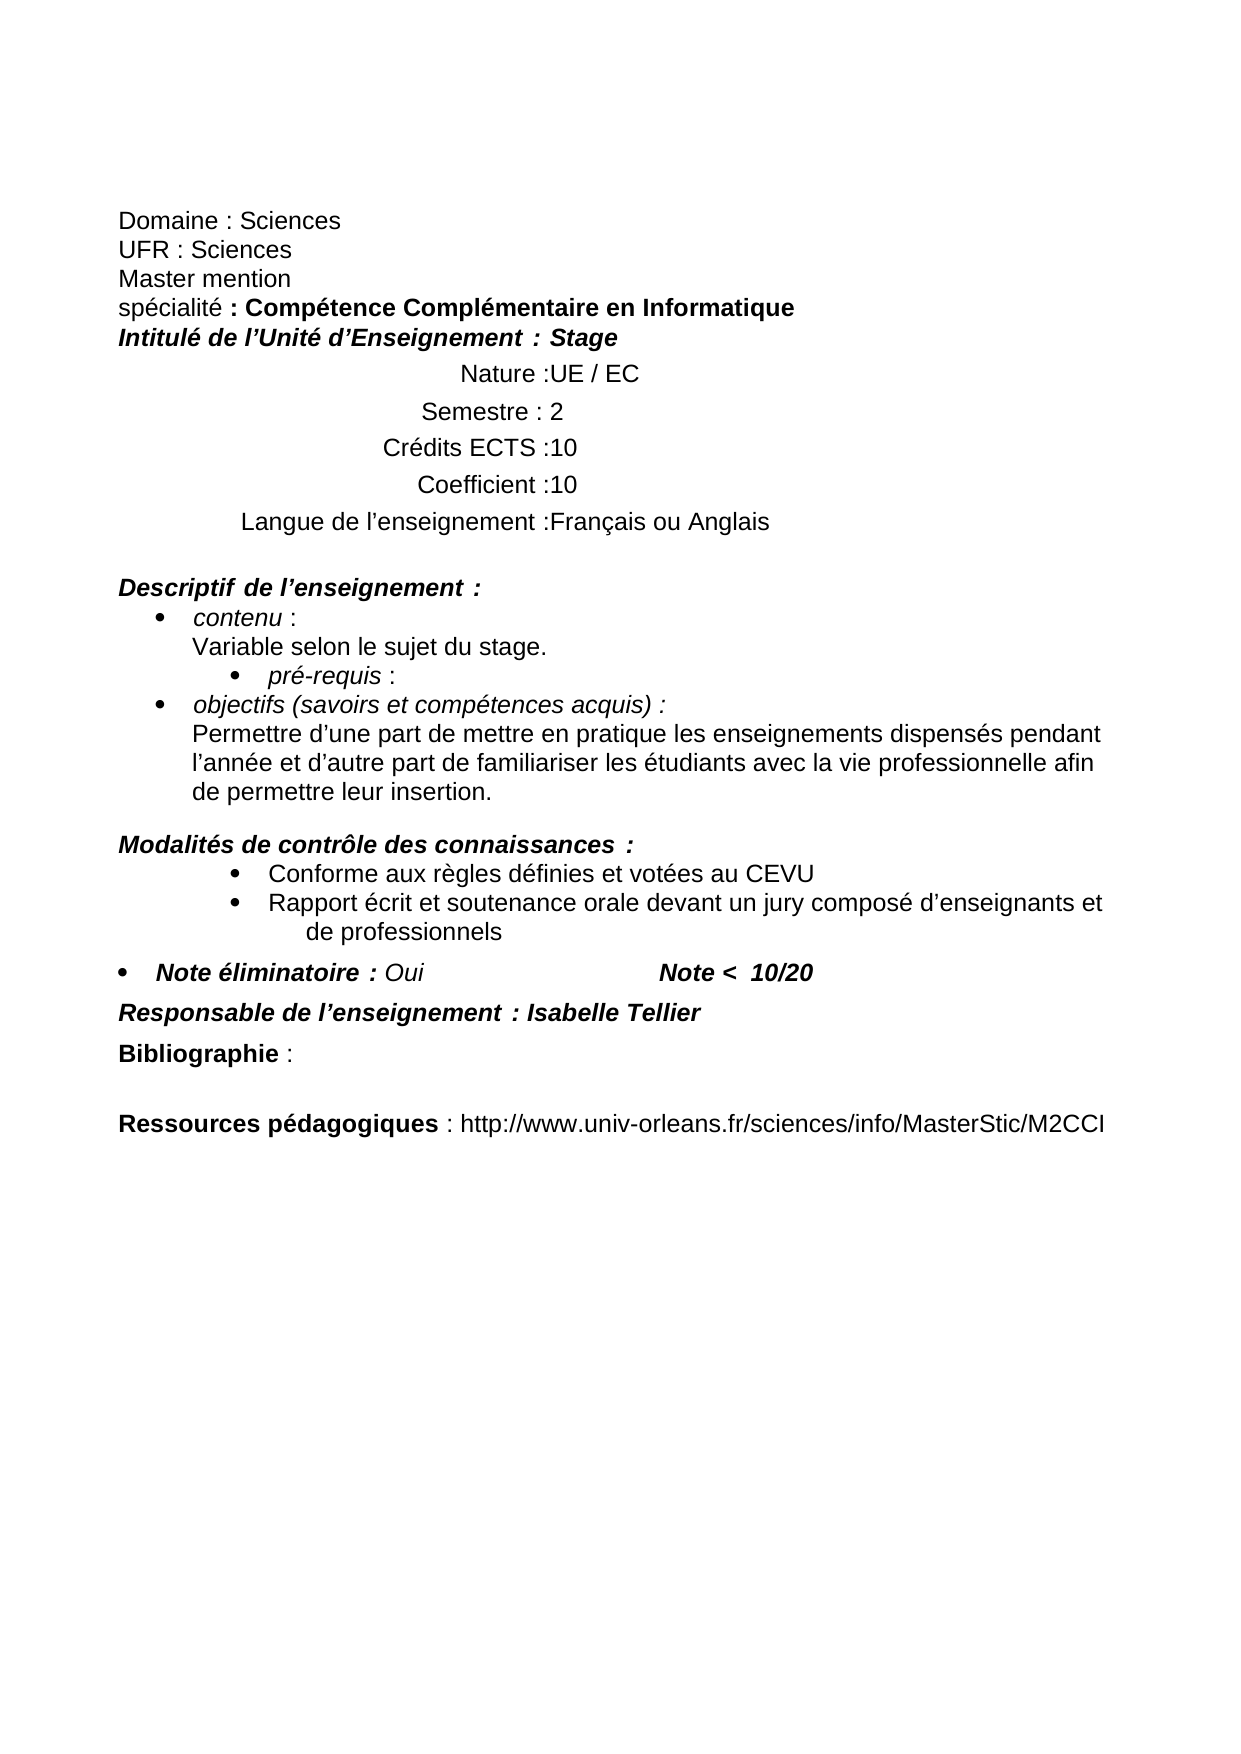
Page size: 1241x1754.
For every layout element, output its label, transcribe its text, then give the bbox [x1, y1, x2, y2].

table_cell UE / EC [550, 359, 1122, 396]
table_header Domaine : Sciences [118, 206, 1122, 235]
table_cell Crédits ECTS : [118, 433, 549, 470]
table_cell Modalités de contrôle des connaissances : Conforme aux règles définies et votées au CEVU Rapport écrit et soutenance orale devant un jury composé d’enseignants et de professionnels [118, 806, 1122, 946]
table_cell Nature : [118, 359, 549, 396]
table_cell pré-requis : [118, 661, 1122, 689]
table_cell contenu : Variable selon le sujet du stage. [118, 603, 1122, 661]
table_cell Stage [550, 323, 1122, 359]
table_cell Ressources pédagogiques : http://www.univ-orleans.fr/sciences/info/MasterStic/M2CCI [118, 1097, 1122, 1138]
table_cell objectifs (savoirs et compétences acquis) : Permettre d’une part de mettre en pratique les enseignements dispensés pendant l’année et d’autre part de familiariser les étudiants avec la vie professionnelle afin de permettre leur insertion. [118, 690, 1122, 806]
table_cell Bibliographie : [118, 1028, 1122, 1097]
table_cell Coefficient : [118, 470, 549, 507]
table_cell Note éliminatoire : Oui [118, 946, 659, 987]
table_cell 10 [550, 433, 1122, 470]
table_cell Semestre : [118, 396, 549, 433]
table_cell [118, 544, 1122, 573]
table_cell 10 [550, 470, 1122, 507]
table_cell Master mention [118, 264, 1122, 293]
table_cell UFR : Sciences [118, 235, 1122, 264]
table_cell 2 [550, 396, 1122, 433]
table_cell [896, 946, 1122, 987]
table_cell Intitulé de l’Unité d’Enseignement : [118, 323, 549, 359]
table_cell spécialité : Compétence Complémentaire en Informatique [118, 293, 1122, 322]
table_cell Descriptif de l’enseignement : [118, 573, 1122, 602]
table_cell Français ou Anglais [550, 507, 1122, 544]
table_cell Langue de l’enseignement : [118, 507, 549, 544]
table_cell Note < 10/20 [659, 946, 896, 987]
table_cell Responsable de l’enseignement : Isabelle Tellier [118, 987, 1122, 1027]
